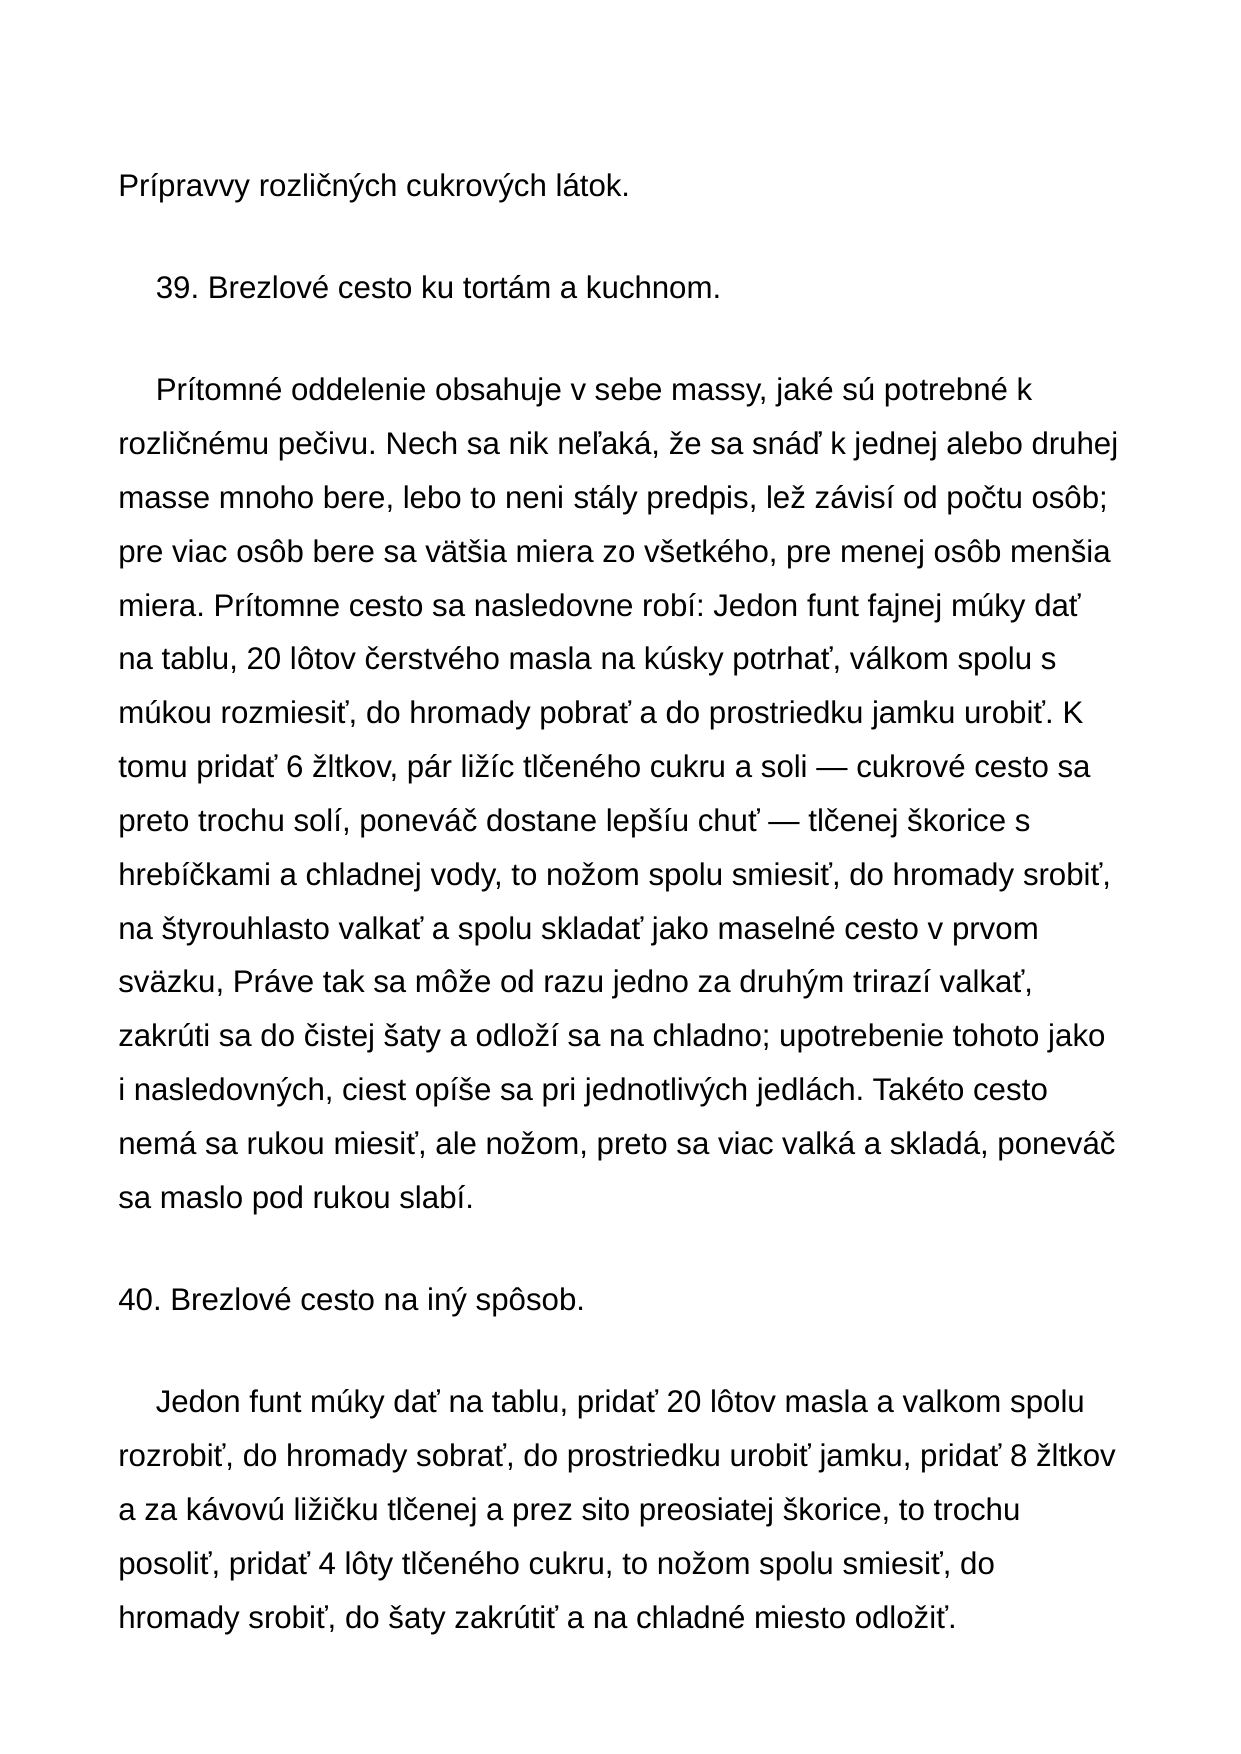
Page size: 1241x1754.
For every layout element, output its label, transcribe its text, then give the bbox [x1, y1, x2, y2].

text Prípravvy rozličných cukrových látok. [118, 167, 1122, 202]
text 40. Brezlové cesto na iný spôsob. [118, 1281, 1122, 1317]
text 39. Brezlové cesto ku tortám a kuchnom. [118, 269, 1122, 305]
text Prítomné oddelenie obsahuje v sebe massy, jaké sú po­trebné k rozličnému pečivu. Nech sa nik neľaká, že sa snáď k jednej alebo druhej masse mnoho bere, lebo to neni stály predpis, lež závisí od počtu osôb; pre viac osôb bere sa vätšia miera zo všetkého, pre menej osôb menšia miera. Prítomne cesto sa nasledovne robí: Jedon funt fajnej múky dať na tablu, 20 lôtov čerstvého masla na kúsky potrhať, válkom spolu s múkou rozmiesiť, do hromady pobrať a do prostriedku jamku urobiť. K tomu pridať 6 žltkov, pár ližíc tlčeného cukru a soli — cukrové cesto sa preto trochu solí, poneváč dostane lepšíu chuť — tlčenej škorice s hrebíčkami a chladnej vody, to nožom spolu smiesiť, do hromady srobiť, na štyrouhlasto valkať a spolu skladať jako maselné cesto v prvom sväzku, Práve tak sa môže od razu jedno za dru­hým trirazí valkať, zakrúti sa do čistej šaty a odloží sa na chladno; upotrebenie tohoto jako i nasledovných, ciest opíše sa pri jednotlivých jedlách. Takéto cesto nemá sa rukou miesiť, ale nožom, preto sa viac valká a skladá, poneváč sa maslo pod rukou slabí. [118, 371, 1122, 1215]
text Jedon funt múky dať na tablu, pridať 20 lôtov masla a valkom spolu rozrobiť, do hromady sobrať, do prostriedku urobiť jamku, pridať 8 žltkov a za kávovú ližičku tlčenej a prez sito preosiatej škorice, to trochu posoliť, pridať 4 lôty tlčeného cukru, to nožom spolu smiesiť, do hromady srobiť, do šaty zakrútiť a na chladné miesto odložiť. [118, 1383, 1122, 1635]
